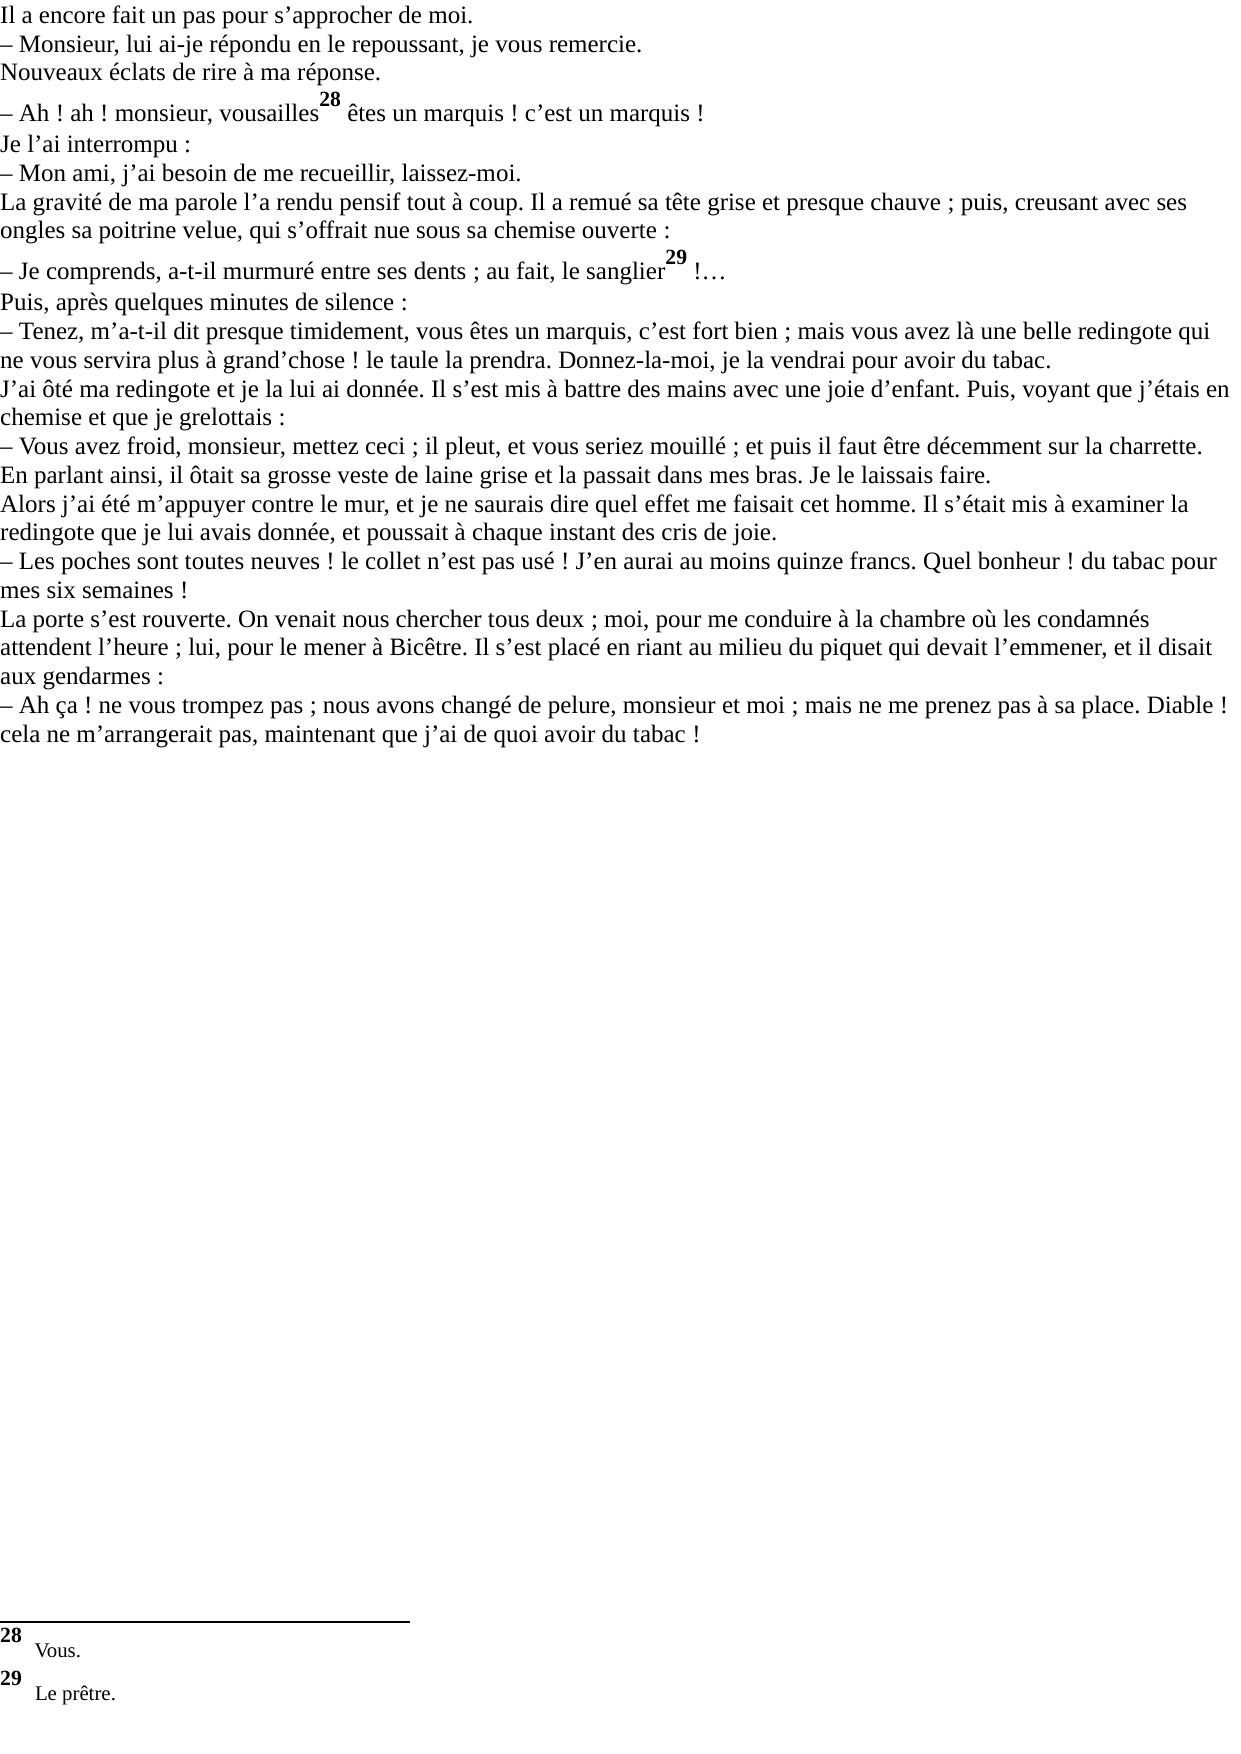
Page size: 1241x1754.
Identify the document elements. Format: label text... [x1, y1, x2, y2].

text – Mon ami, j’ai besoin de me recueillir, laissez-moi. [0, 158, 1240, 187]
text Le prêtre. [0, 1665, 1240, 1708]
text Puis, après quelques minutes de silence : [0, 287, 1240, 316]
text Nouveaux éclats de rire à ma réponse. [0, 57, 1240, 86]
text – Je comprends, a-t-il murmuré entre ses dents ; au fait, le sanglier !… [0, 244, 1240, 287]
text – Tenez, m’a-t-il dit presque timidement, vous êtes un marquis, c’est fort bien ; mais vous avez là une belle redingote qui ne vous servira plus à grand’chose ! le taule la prendra. Donnez-la-moi, je la vendrai pour avoir du tabac. [0, 316, 1240, 374]
text Je l’ai interrompu : [0, 129, 1240, 158]
text – Ah ça ! ne vous trompez pas ; nous avons changé de pelure, monsieur et moi ; mais ne me prenez pas à sa place. Diable ! cela ne m’arrangerait pas, maintenant que j’ai de quoi avoir du tabac ! [0, 690, 1240, 747]
text J’ai ôté ma redingote et je la lui ai donnée. Il s’est mis à battre des mains avec une joie d’enfant. Puis, voyant que j’étais en chemise et que je grelottais : [0, 374, 1240, 431]
text En parlant ainsi, il ôtait sa grosse veste de laine grise et la passait dans mes bras. Je le laissais faire. [0, 460, 1240, 489]
text La gravité de ma parole l’a rendu pensif tout à coup. Il a remué sa tête grise et presque chauve ; puis, creusant avec ses ongles sa poitrine velue, qui s’offrait nue sous sa chemise ouverte : [0, 187, 1240, 244]
text – Ah ! ah ! monsieur, vousailles êtes un marquis ! c’est un marquis ! [0, 86, 1240, 129]
text Alors j’ai été m’appuyer contre le mur, et je ne saurais dire quel effet me faisait cet homme. Il s’était mis à examiner la redingote que je lui avais donnée, et poussait à chaque instant des cris de joie. [0, 489, 1240, 546]
text Vous. [0, 1622, 1240, 1665]
text – Monsieur, lui ai-je répondu en le repoussant, je vous remercie. [0, 29, 1240, 57]
text La porte s’est rouverte. On venait nous chercher tous deux ; moi, pour me conduire à la chambre où les condamnés attendent l’heure ; lui, pour le mener à Bicêtre. Il s’est placé en riant au milieu du piquet qui devait l’emmener, et il disait aux gendarmes : [0, 604, 1240, 690]
text Il a encore fait un pas pour s’approcher de moi. [0, 0, 1240, 29]
text – Vous avez froid, monsieur, mettez ceci ; il pleut, et vous seriez mouillé ; et puis il faut être décemment sur la charrette. [0, 431, 1240, 460]
text – Les poches sont toutes neuves ! le collet n’est pas usé ! J’en aurai au moins quinze francs. Quel bonheur ! du tabac pour mes six semaines ! [0, 546, 1240, 604]
